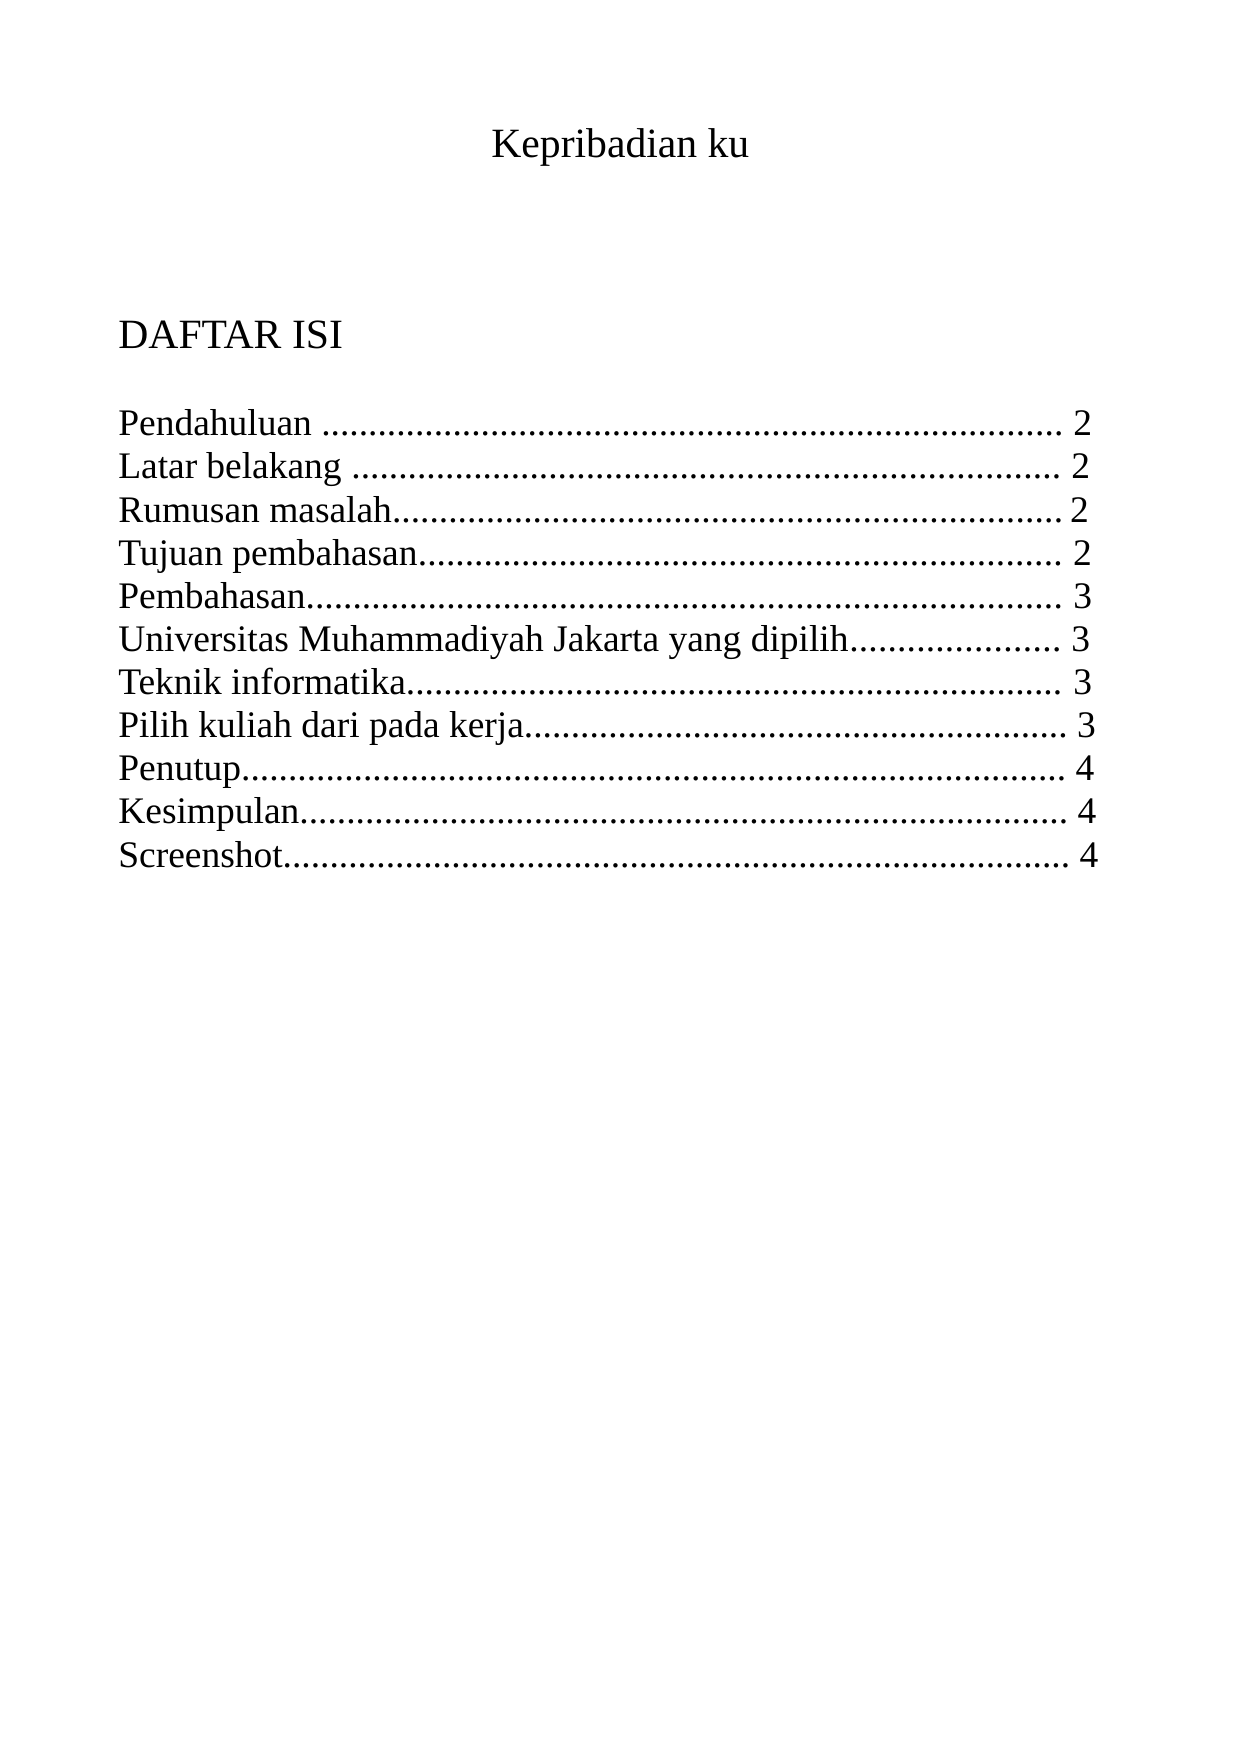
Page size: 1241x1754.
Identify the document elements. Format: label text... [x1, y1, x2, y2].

text Penutup........................................................................................ 4 [118, 746, 1122, 789]
text Teknik informatika...................................................................... 3 [118, 659, 1122, 703]
text Kepribadian ku [118, 118, 1122, 166]
text Tujuan pembahasan 2 [118, 530, 1122, 573]
text Latar belakang 2 [118, 444, 1122, 487]
text DAFTAR ISI [118, 310, 1122, 358]
text Pendahuluan 2 [118, 401, 1122, 444]
text Pembahasan 3 [118, 573, 1122, 616]
text Rumusan masalah 2 [118, 487, 1122, 530]
text Kesimpulan.................................................................................. 4 [118, 789, 1122, 832]
text Screenshot.................................................................................... 4 [118, 832, 1122, 875]
text Universitas Muhammadiyah Jakarta yang dipilih 3 [118, 616, 1122, 659]
text Pilih kuliah dari pada kerja.......................................................... 3 [118, 703, 1122, 746]
